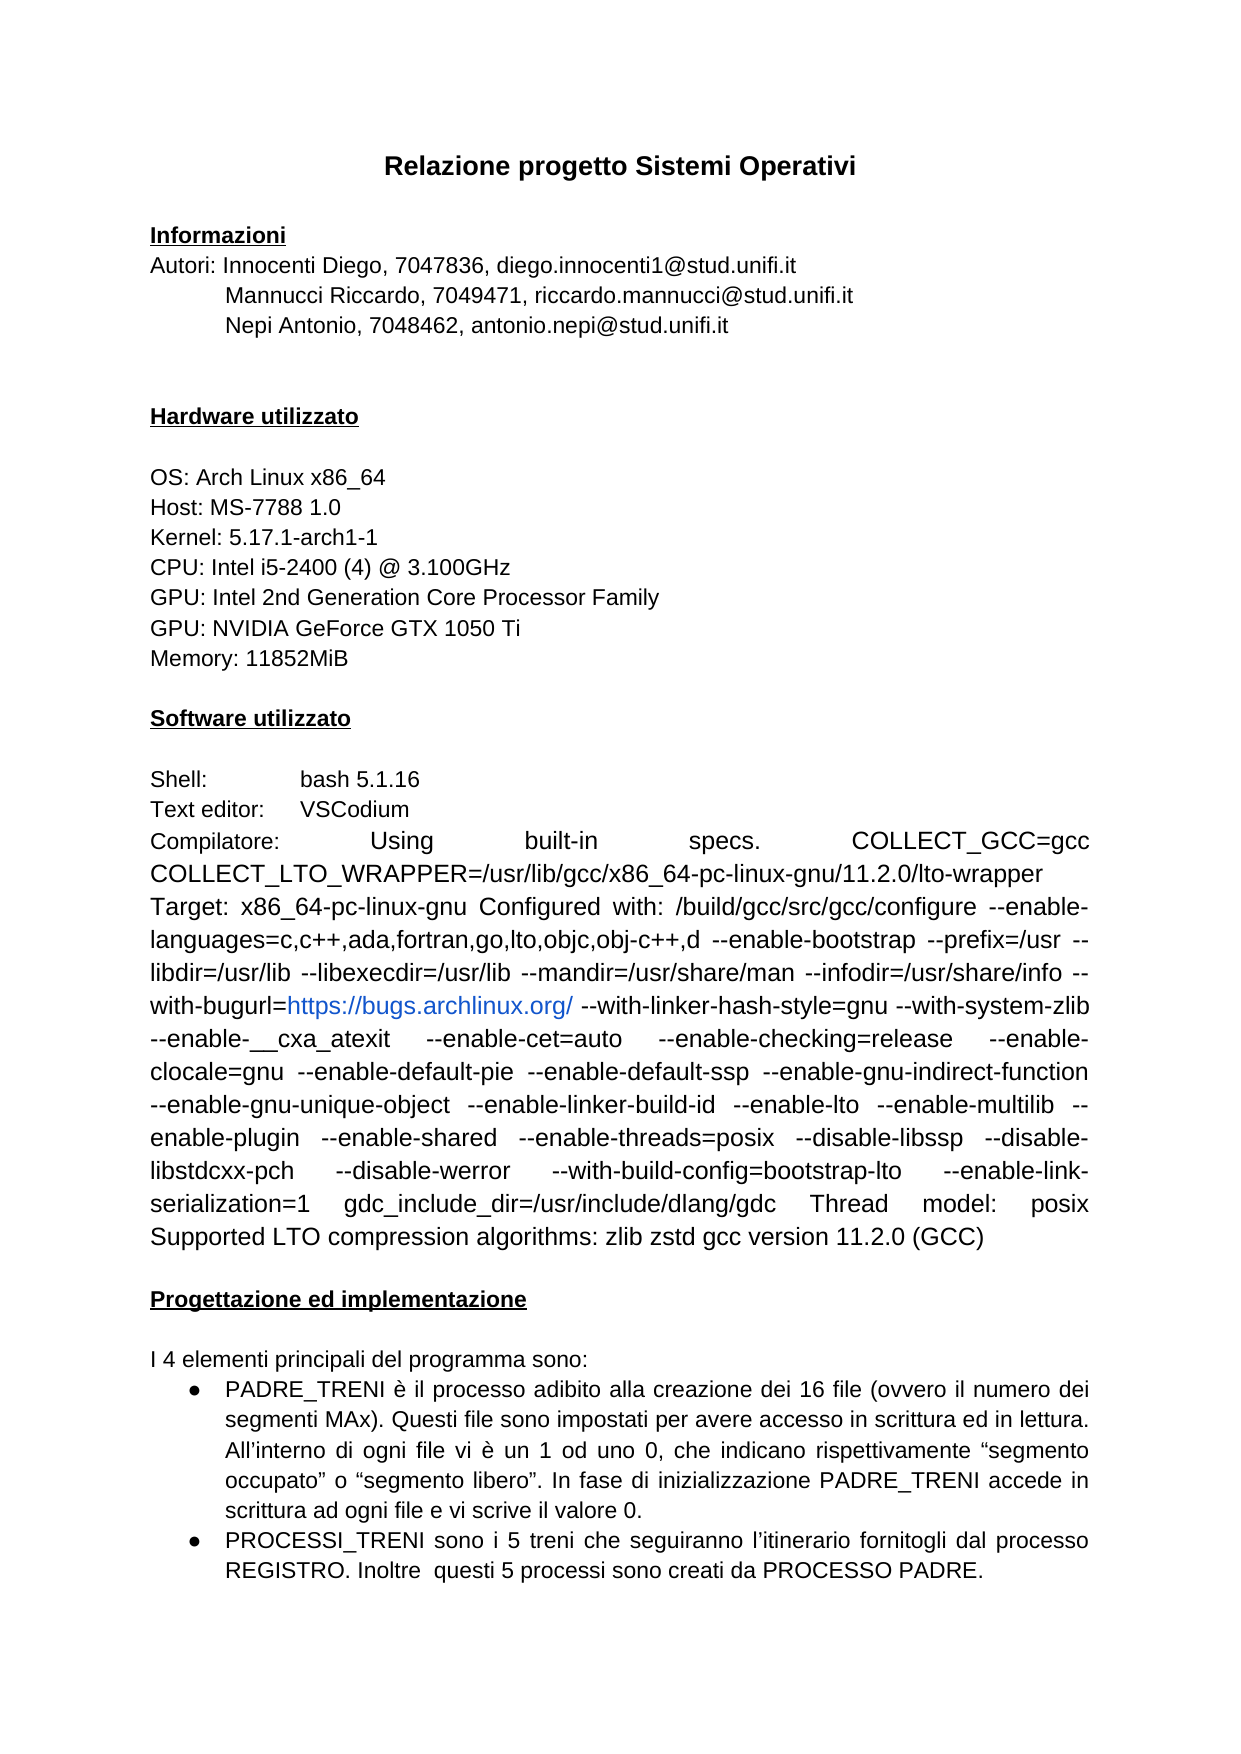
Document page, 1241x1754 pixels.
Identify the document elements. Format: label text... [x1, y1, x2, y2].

text Progettazione ed implementazione [150, 1286, 1090, 1312]
text Host: MS-7788 1.0 [150, 494, 1090, 520]
text Text editor: VSCodium [150, 796, 1090, 822]
text Kernel: 5.17.1-arch1-1 [150, 524, 1090, 550]
text Memory: 11852MiB [150, 645, 1090, 671]
text Compilatore: Using built-in specs. COLLECT_GCC=gcc COLLECT_LTO_WRAPPER=/usr/lib/gcc/x86_64-pc-linux-gnu/11.2.0/lto-wrapper Target: x86_64-pc-linux-gnu Configured with: /build/gcc/src/gcc/configure --enable-languages=c,c++,ada,fortran,go,lto,objc,obj-c++,d --enable-bootstrap --prefix=/usr --libdir=/usr/lib --libexecdir=/usr/lib --mandir=/usr/share/man --infodir=/usr/share/info --with-bugurl=https://bugs.archlinux.org/ --with-linker-hash-style=gnu --with-system-zlib --enable-__cxa_atexit --enable-cet=auto --enable-checking=release --enable-clocale=gnu --enable-default-pie --enable-default-ssp --enable-gnu-indirect-function --enable-gnu-unique-object --enable-linker-build-id --enable-lto --enable-multilib --enable-plugin --enable-shared --enable-threads=posix --disable-libssp --disable-libstdcxx-pch --disable-werror --with-build-config=bootstrap-lto --enable-link-serialization=1 gdc_include_dir=/usr/include/dlang/gdc Thread model: posix Supported LTO compression algorithms: zlib zstd gcc version 11.2.0 (GCC) [150, 826, 1090, 1251]
text Mannucci Riccardo, 7049471, riccardo.mannucci@stud.unifi.it [150, 282, 1090, 309]
text GPU: Intel 2nd Generation Core Processor Family [150, 584, 1090, 611]
text Relazione progetto Sistemi Operativi [150, 150, 1090, 181]
text I 4 elementi principali del programma sono: [150, 1346, 1090, 1372]
text Autori: Innocenti Diego, 7047836, diego.innocenti1@stud.unifi.it [150, 252, 1090, 278]
text GPU: NVIDIA GeForce GTX 1050 Ti [150, 614, 1090, 641]
text CPU: Intel i5-2400 (4) @ 3.100GHz [150, 554, 1090, 581]
text Software utilizzato [150, 705, 1090, 732]
text Hardware utilizzato [150, 403, 1090, 429]
text OS: Arch Linux x86_64 [150, 463, 1090, 490]
text Nepi Antonio, 7048462, antonio.nepi@stud.unifi.it [150, 312, 1090, 339]
text Shell: bash 5.1.16 [150, 766, 1090, 792]
list PADRE_TRENI è il processo adibito alla creazione dei 16 file (ovvero il numero dei segmenti MAx). Questi file sono impostati per avere accesso in scrittura ed in lettura. All’interno di ogni file vi è un 1 od uno 0, che indicano rispettivamente “segmento occupato” o “segmento libero”. In fase di inizializzazione PADRE_TRENI accede in scrittura ad ogni file e vi scrive il valore 0. [187, 1376, 1090, 1523]
text Informazioni [150, 222, 1090, 248]
list PROCESSI_TRENI sono i 5 treni che seguiranno l’itinerario fornitogli dal processo REGISTRO. Inoltre questi 5 processi sono creati da PROCESSO PADRE. [187, 1527, 1090, 1584]
